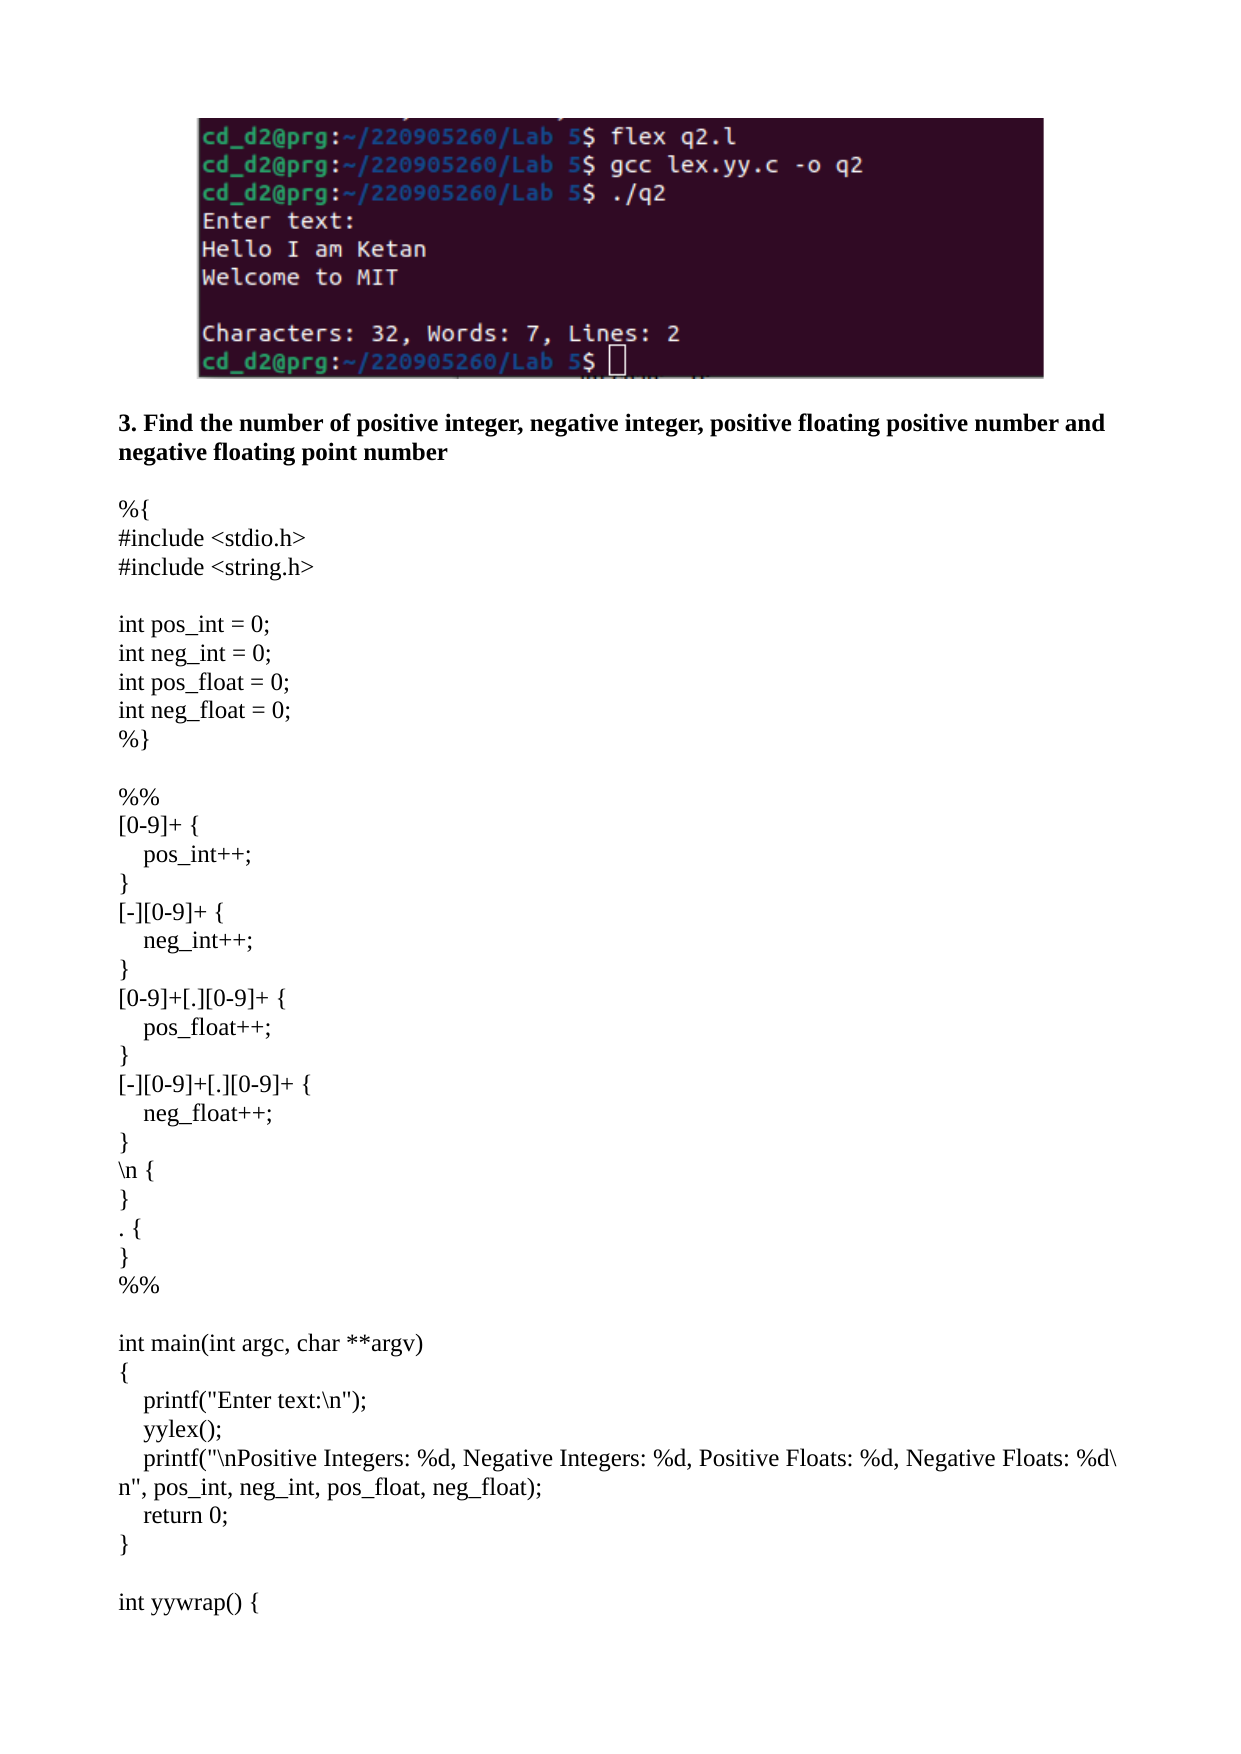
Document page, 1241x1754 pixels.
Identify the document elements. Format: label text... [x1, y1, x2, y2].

text yylex(); [118, 1414, 1122, 1443]
text printf("\nPositive Integers: %d, Negative Integers: %d, Positive Floats: %d, Negative Floats: %d\n", pos_int, neg_int, pos_float, neg_float); [118, 1443, 1122, 1500]
text [0-9]+[.][0-9]+ { [118, 983, 1122, 1012]
text return 0; [118, 1500, 1122, 1529]
text pos_int++; [118, 839, 1122, 868]
text } [118, 1040, 1122, 1069]
text [0-9]+ { [118, 810, 1122, 839]
text . { [118, 1213, 1122, 1242]
text } [118, 1242, 1122, 1270]
picture [196, 118, 1044, 379]
text neg_int++; [118, 925, 1122, 954]
text int pos_int = 0; [118, 609, 1122, 638]
text %{ [118, 494, 1122, 523]
text int yywrap() { [118, 1587, 1122, 1615]
text %} [118, 724, 1122, 753]
text %% [118, 1270, 1122, 1299]
text pos_float++; [118, 1012, 1122, 1040]
text neg_float++; [118, 1098, 1122, 1127]
text %% [118, 782, 1122, 810]
text int pos_float = 0; [118, 667, 1122, 695]
text [-][0-9]+[.][0-9]+ { [118, 1069, 1122, 1098]
text int neg_int = 0; [118, 638, 1122, 667]
text } [118, 1184, 1122, 1213]
text \n { [118, 1155, 1122, 1184]
text printf("Enter text:\n"); [118, 1385, 1122, 1414]
text int main(int argc, char **argv) [118, 1328, 1122, 1357]
text int neg_float = 0; [118, 695, 1122, 724]
text { [118, 1357, 1122, 1385]
text #include <string.h> [118, 552, 1122, 580]
text 3. Find the number of positive integer, negative integer, positive floating positive number and negative floating point number [118, 408, 1122, 465]
text #include <stdio.h> [118, 523, 1122, 552]
text [-][0-9]+ { [118, 897, 1122, 925]
text } [118, 1529, 1122, 1558]
text } [118, 954, 1122, 983]
text } [118, 868, 1122, 897]
text } [118, 1127, 1122, 1155]
